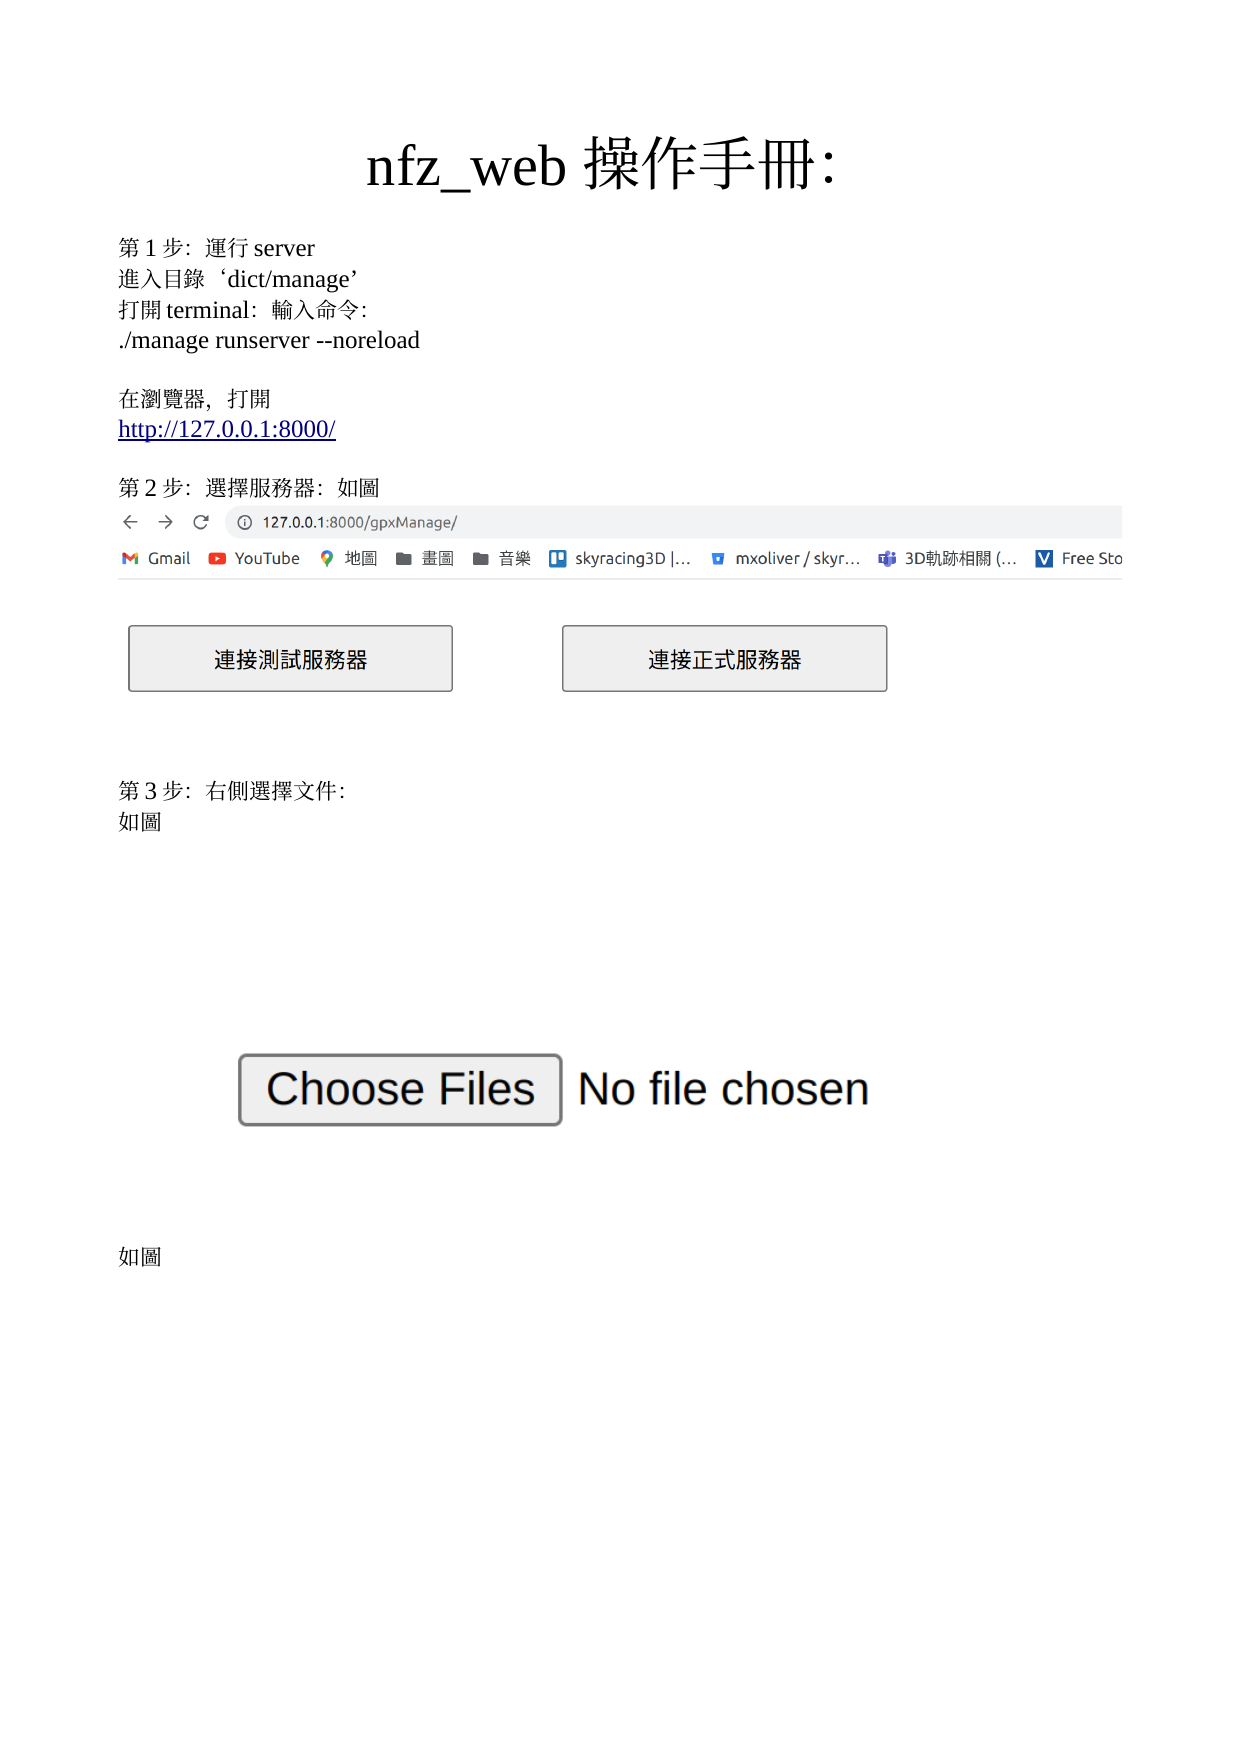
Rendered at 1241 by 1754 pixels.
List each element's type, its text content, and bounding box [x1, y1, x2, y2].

text 第1步：運行server [118, 231, 1122, 262]
text 進入目錄‘dict/manage’ [118, 262, 1122, 294]
text 在瀏覽器，打開 [118, 383, 1122, 414]
text nfz_web 操作手冊： [118, 118, 1122, 202]
text 第3步：右側選擇文件： [118, 774, 1122, 806]
text 打開terminal：輸入命令： [118, 294, 1122, 325]
text 第2步：選擇服務器：如圖 [118, 472, 1122, 503]
text http://127.0.0.1:8000/ [118, 414, 1122, 443]
text ./manage runserver --noreload [118, 325, 1122, 354]
picture [118, 503, 1123, 746]
picture [118, 837, 1123, 1211]
text 如圖 [118, 1240, 1122, 1271]
text 如圖 [118, 806, 1122, 837]
